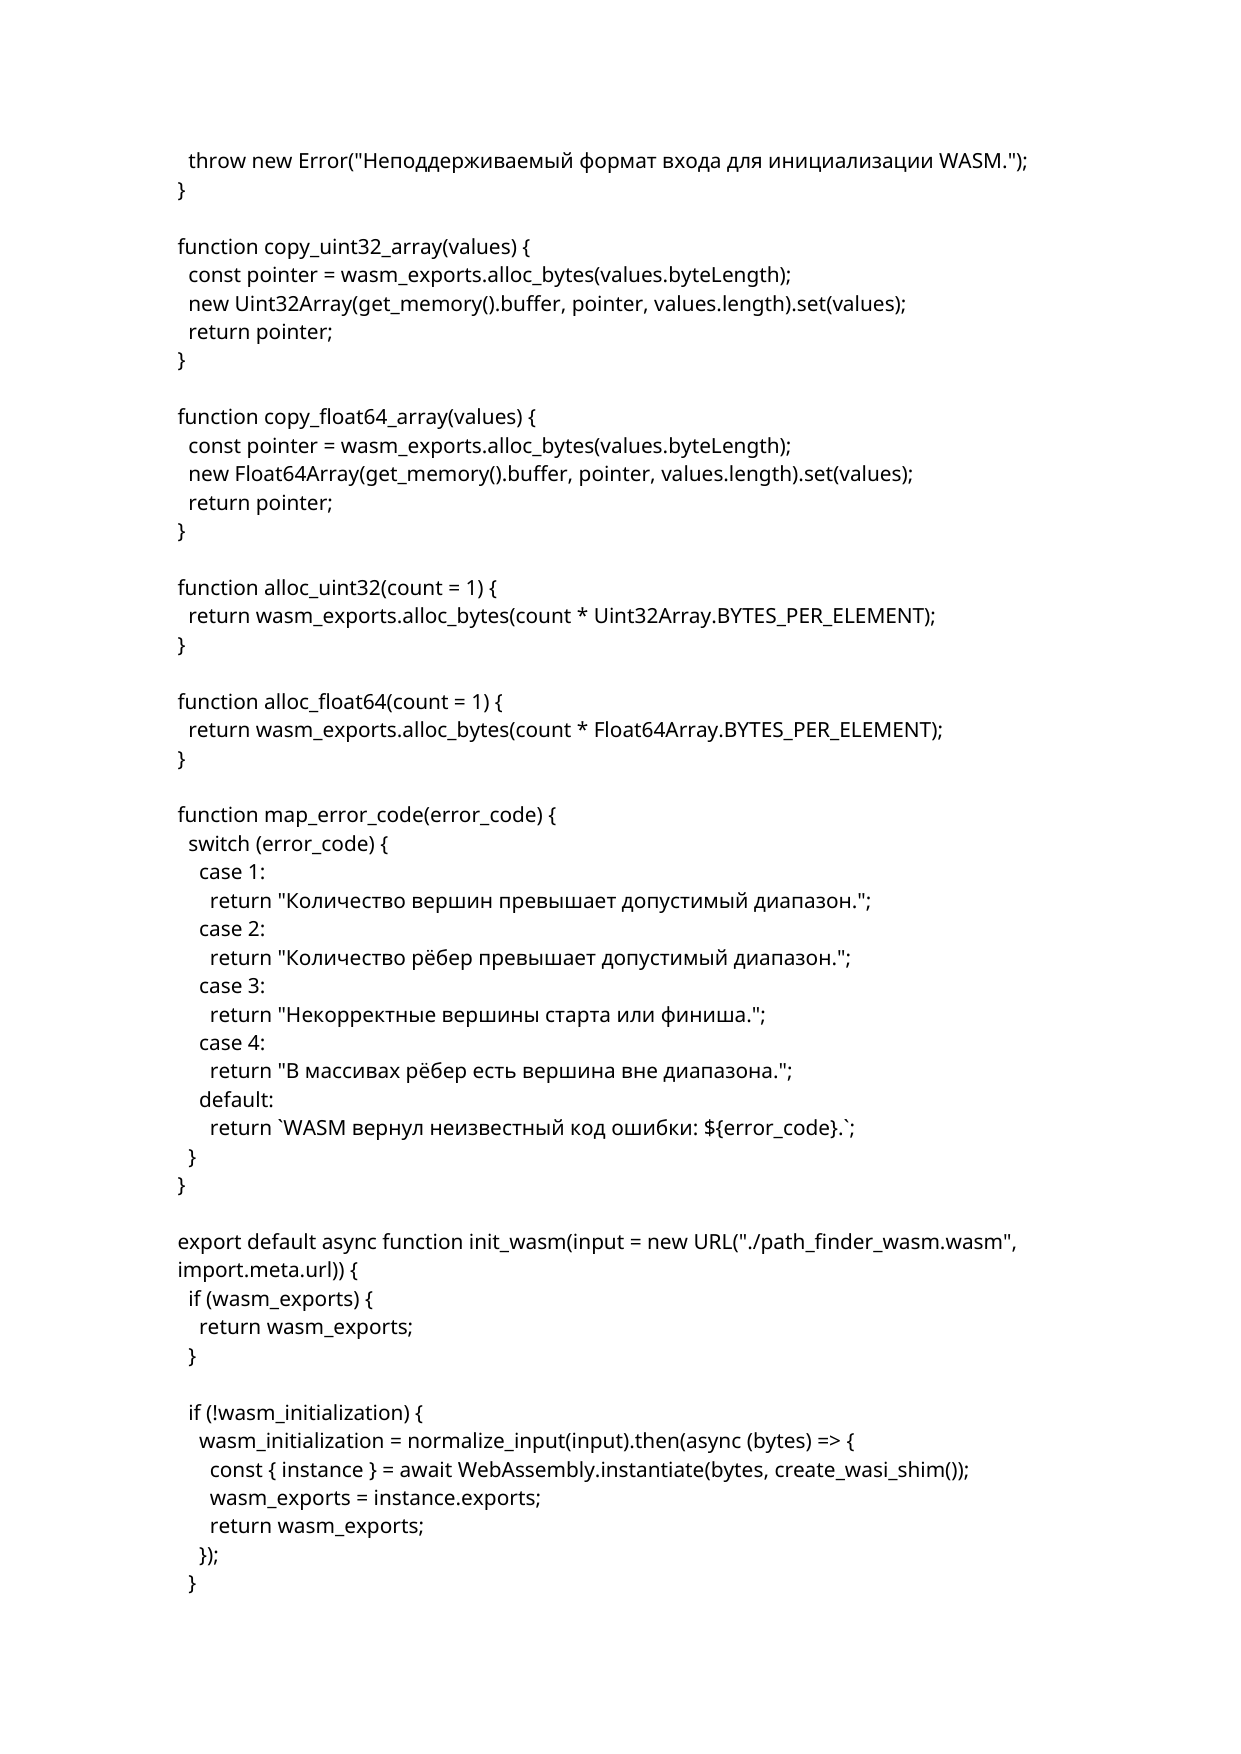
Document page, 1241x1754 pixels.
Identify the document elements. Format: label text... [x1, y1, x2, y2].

text wasm_exports = instance.exports; [177, 1483, 1152, 1512]
text return "Некорректные вершины старта или финиша."; [177, 1000, 1152, 1028]
text return wasm_exports.alloc_bytes(count * Float64Array.BYTES_PER_ELEMENT); [177, 715, 1152, 744]
text return wasm_exports; [177, 1312, 1152, 1341]
text function alloc_float64(count = 1) { [177, 687, 1152, 715]
text } [177, 744, 1152, 772]
text function alloc_uint32(count = 1) { [177, 573, 1152, 602]
text if (!wasm_initialization) { [177, 1398, 1152, 1426]
text function map_error_code(error_code) { [177, 801, 1152, 829]
text const pointer = wasm_exports.alloc_bytes(values.byteLength); [177, 260, 1152, 289]
text wasm_initialization = normalize_input(input).then(async (bytes) => { [177, 1426, 1152, 1455]
text throw new Error("Неподдерживаемый формат входа для инициализации WASM."); [177, 147, 1152, 175]
text }); [177, 1540, 1152, 1568]
text } [177, 630, 1152, 658]
text const pointer = wasm_exports.alloc_bytes(values.byteLength); [177, 431, 1152, 459]
text default: [177, 1085, 1152, 1113]
text if (wasm_exports) { [177, 1284, 1152, 1312]
text new Float64Array(get_memory().buffer, pointer, values.length).set(values); [177, 459, 1152, 488]
text export default async function init_wasm(input = new URL("./path_finder_wasm.wasm", import.meta.url)) { [177, 1227, 1152, 1284]
text function copy_float64_array(values) { [177, 402, 1152, 431]
text new Uint32Array(get_memory().buffer, pointer, values.length).set(values); [177, 289, 1152, 317]
text case 1: [177, 857, 1152, 886]
text return pointer; [177, 317, 1152, 346]
text } [177, 346, 1152, 374]
text case 2: [177, 914, 1152, 943]
text case 3: [177, 971, 1152, 1000]
text } [177, 175, 1152, 203]
text switch (error_code) { [177, 829, 1152, 857]
text } [177, 1170, 1152, 1199]
text return `WASM вернул неизвестный код ошибки: ${error_code}.`; [177, 1113, 1152, 1142]
text } [177, 1341, 1152, 1369]
text } [177, 516, 1152, 545]
text return "В массивах рёбер есть вершина вне диапазона."; [177, 1057, 1152, 1085]
text return "Количество вершин превышает допустимый диапазон."; [177, 886, 1152, 914]
text case 4: [177, 1028, 1152, 1057]
text const { instance } = await WebAssembly.instantiate(bytes, create_wasi_shim()); [177, 1455, 1152, 1483]
text return pointer; [177, 488, 1152, 516]
text } [177, 1142, 1152, 1170]
text function copy_uint32_array(values) { [177, 232, 1152, 260]
text return "Количество рёбер превышает допустимый диапазон."; [177, 943, 1152, 971]
text } [177, 1568, 1152, 1597]
text return wasm_exports.alloc_bytes(count * Uint32Array.BYTES_PER_ELEMENT); [177, 602, 1152, 630]
text return wasm_exports; [177, 1512, 1152, 1540]
